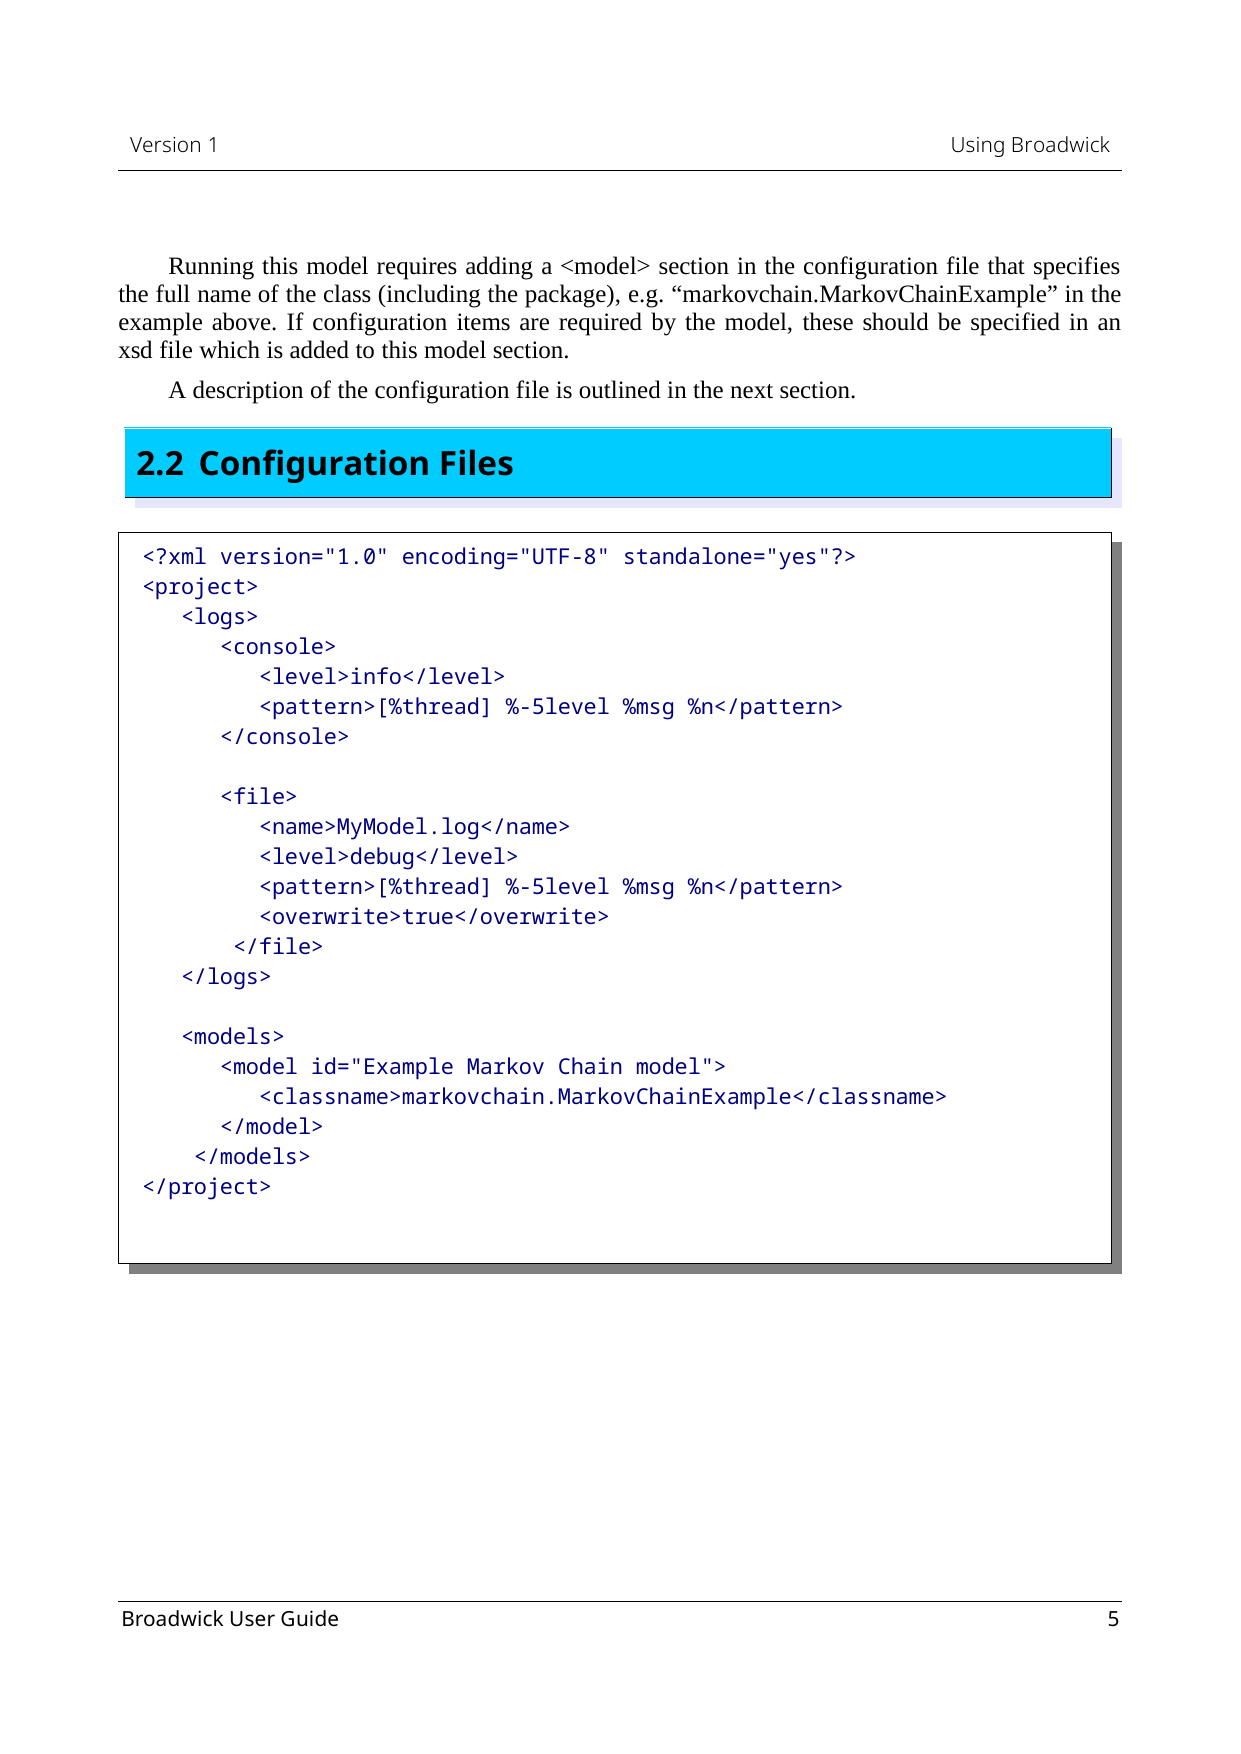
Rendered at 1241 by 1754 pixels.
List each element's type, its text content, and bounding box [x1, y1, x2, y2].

text <?xml version="1.0" encoding="UTF-8" standalone="yes"?> [119, 533, 1111, 562]
text <pattern>[%thread] %-5level %msg %n</pattern> [119, 682, 1111, 712]
text </file> [119, 922, 1111, 952]
text </console> [119, 712, 1111, 751]
text </models> [119, 1132, 1111, 1162]
text <model id="Example Markov Chain model"> [119, 1042, 1111, 1072]
subtitle Configuration Files [125, 429, 1111, 497]
text <level>debug</level> [119, 832, 1111, 862]
text <name>MyModel.log</name> [119, 802, 1111, 832]
text <file> [119, 772, 1111, 802]
text <models> [119, 1012, 1111, 1042]
text </logs> [119, 952, 1111, 991]
text <level>info</level> [119, 652, 1111, 682]
text <overwrite>true</overwrite> [119, 892, 1111, 922]
text <console> [119, 622, 1111, 652]
text <logs> [119, 592, 1111, 622]
text Running this model requires adding a <model> section in the configuration file that specifies the full name of the class (including the package), e.g. “markovchain.MarkovChainExample” in the example above. If configuration items are required by the model, these should be specified in an xsd file which is added to this model section. [118, 252, 1122, 364]
text </project> [119, 1162, 1111, 1201]
text A description of the configuration file is outlined in the next section. [118, 376, 1122, 404]
text </model> [119, 1102, 1111, 1132]
text <classname>markovchain.MarkovChainExample</classname> [119, 1072, 1111, 1102]
text <pattern>[%thread] %-5level %msg %n</pattern> [119, 862, 1111, 892]
text <project> [119, 562, 1111, 592]
